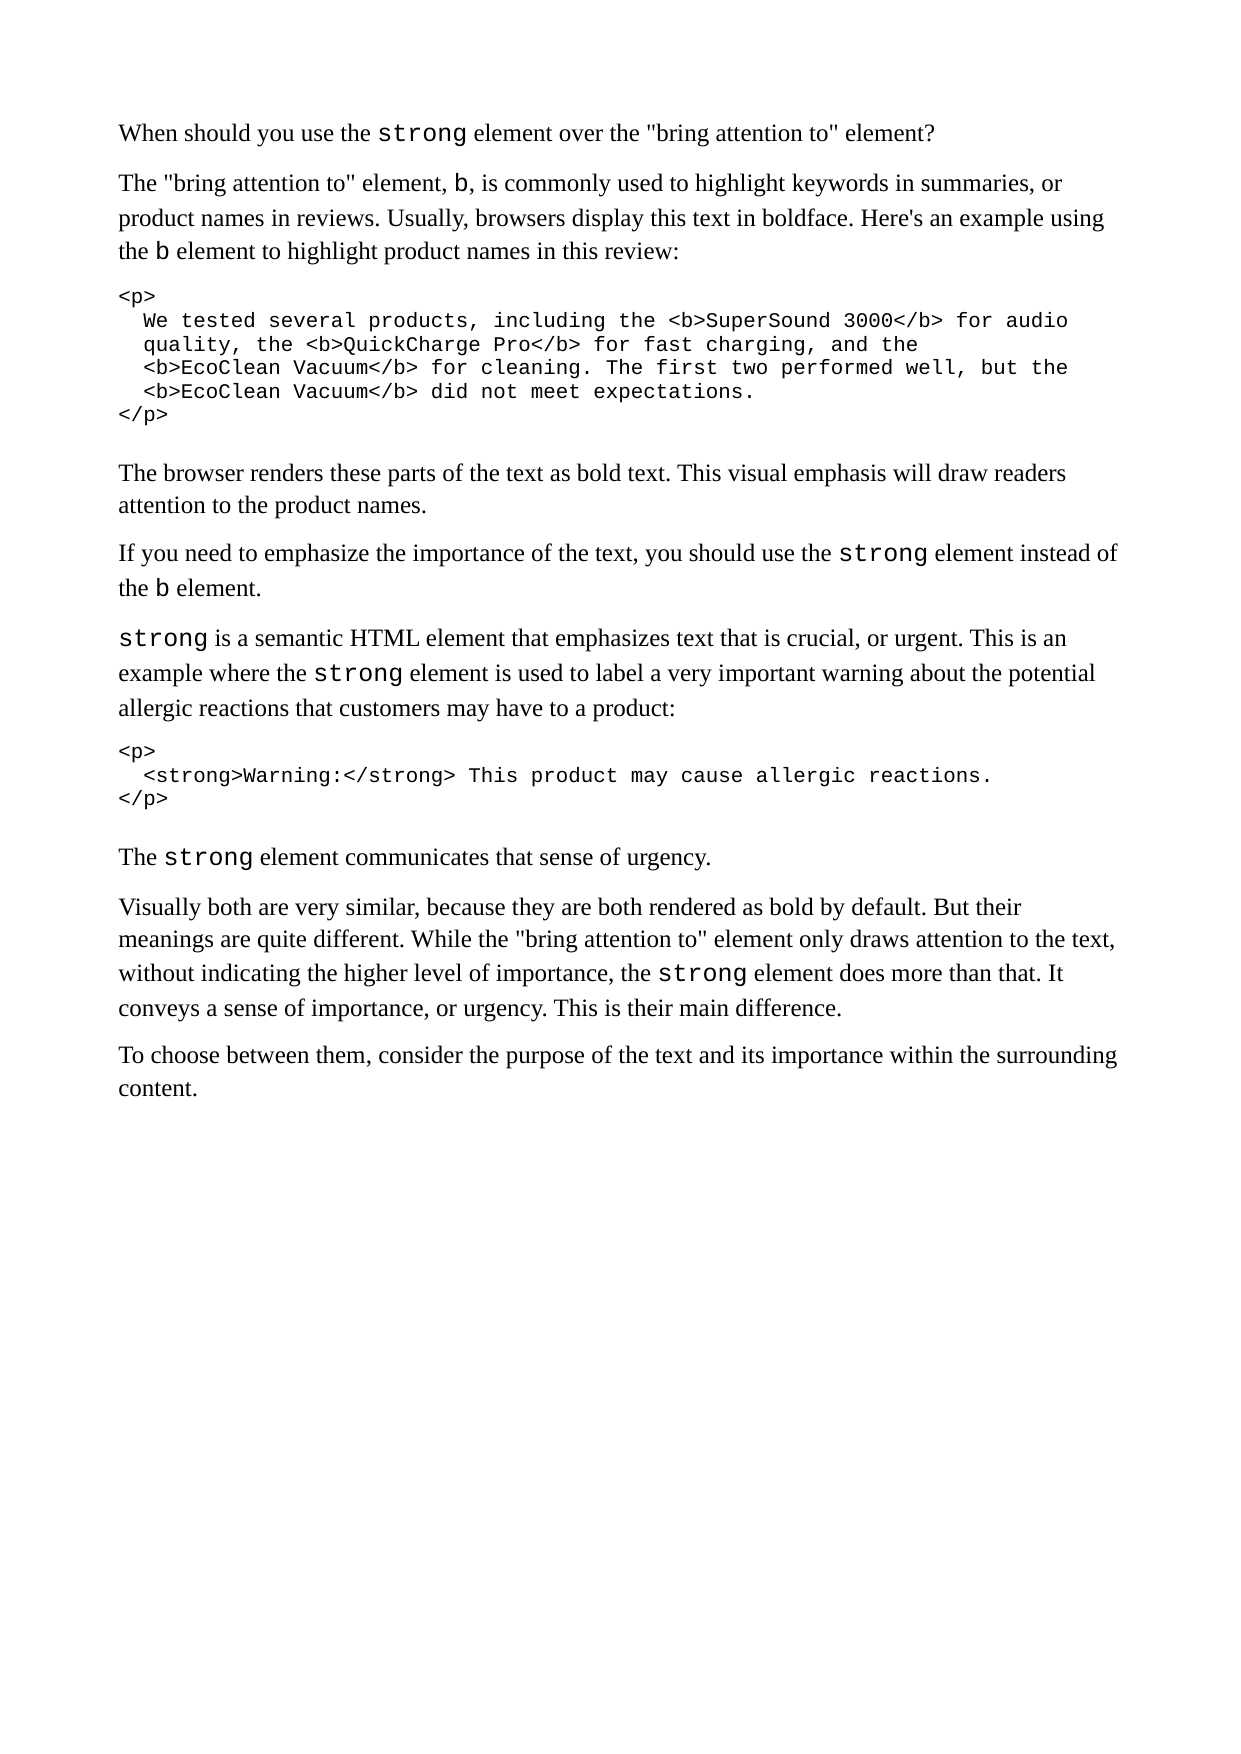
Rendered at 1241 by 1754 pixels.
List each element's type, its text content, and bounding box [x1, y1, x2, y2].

text <p> [118, 741, 1122, 765]
text </p> [118, 404, 1122, 428]
text quality, the <b>QuickCharge Pro</b> for fast charging, and the [118, 333, 1122, 357]
text <strong>Warning:</strong> This product may cause allergic reactions. [118, 765, 1122, 788]
text The "bring attention to" element, b, is commonly used to highlight keywords in summaries, or product names in reviews. Usually, browsers display this text in boldface. Here's an example using the b element to highlight product names in this review: [118, 168, 1122, 267]
text The strong element communicates that sense of urgency. [118, 842, 1122, 872]
text Visually both are very similar, because they are both rendered as bold by default. But their meanings are quite different. While the "bring attention to" element only draws attention to the text, without indicating the higher level of importance, the strong element does more than that. It conveys a sense of importance, or urgency. This is their main difference. [118, 892, 1122, 1021]
text When should you use the strong element over the "bring attention to" element? [118, 118, 1122, 149]
text To choose between them, consider the purpose of the text and its importance within the surrounding content. [118, 1040, 1122, 1102]
text <b>EcoClean Vacuum</b> did not meet expectations. [118, 381, 1122, 404]
text strong is a semantic HTML element that emphasizes text that is crucial, or urgent. This is an example where the strong element is used to label a very important warning about the potential allergic reactions that customers may have to a product: [118, 623, 1122, 722]
text We tested several products, including the <b>SuperSound 3000</b> for audio [118, 310, 1122, 333]
text </p> [118, 788, 1122, 812]
text <p> [118, 286, 1122, 310]
text If you need to emphasize the importance of the text, you should use the strong element instead of the b element. [118, 538, 1122, 604]
text The browser renders these parts of the text as bold text. This visual emphasis will draw readers attention to the product names. [118, 458, 1122, 519]
text <b>EcoClean Vacuum</b> for cleaning. The first two performed well, but the [118, 357, 1122, 381]
